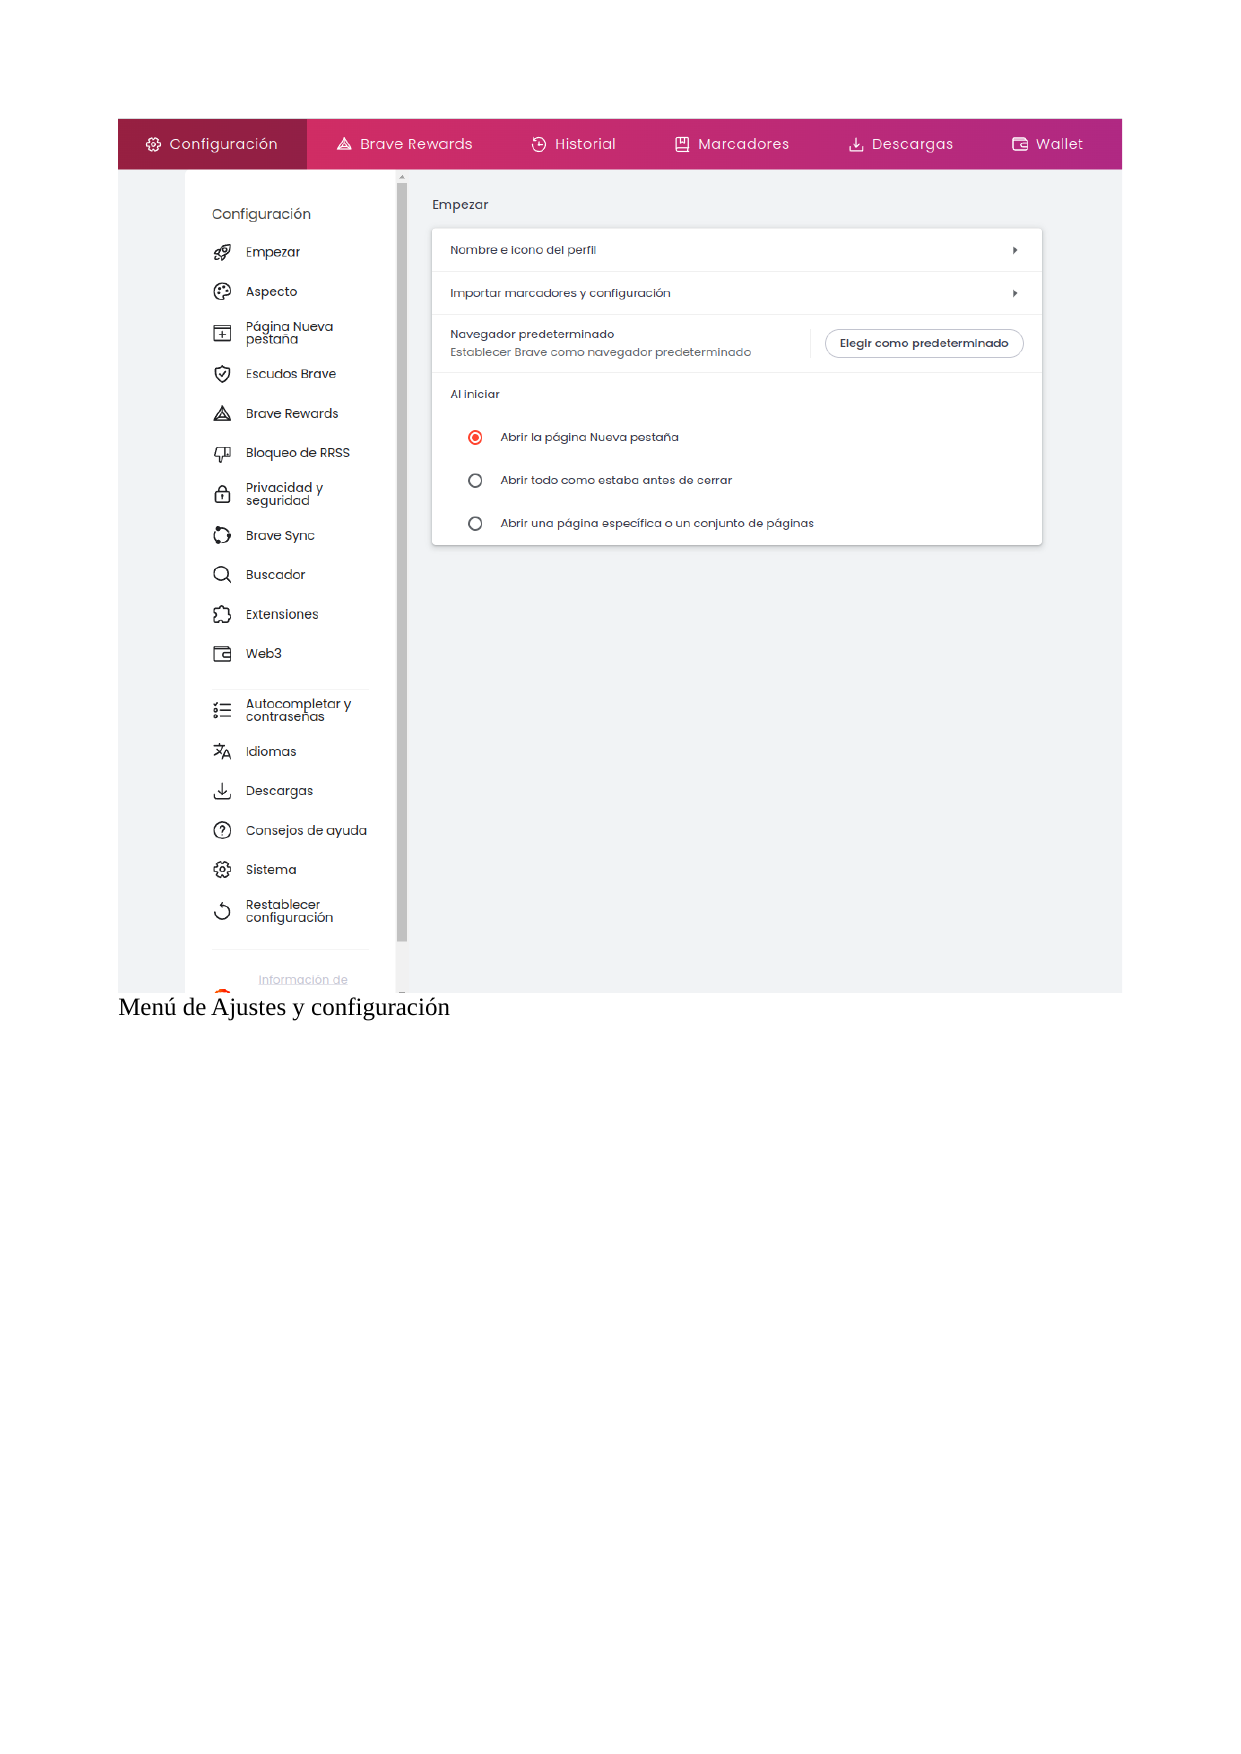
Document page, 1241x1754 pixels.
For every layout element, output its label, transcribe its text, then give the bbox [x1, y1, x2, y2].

text Menú de Ajustes y configuración [118, 993, 1122, 1021]
picture [118, 118, 1123, 993]
